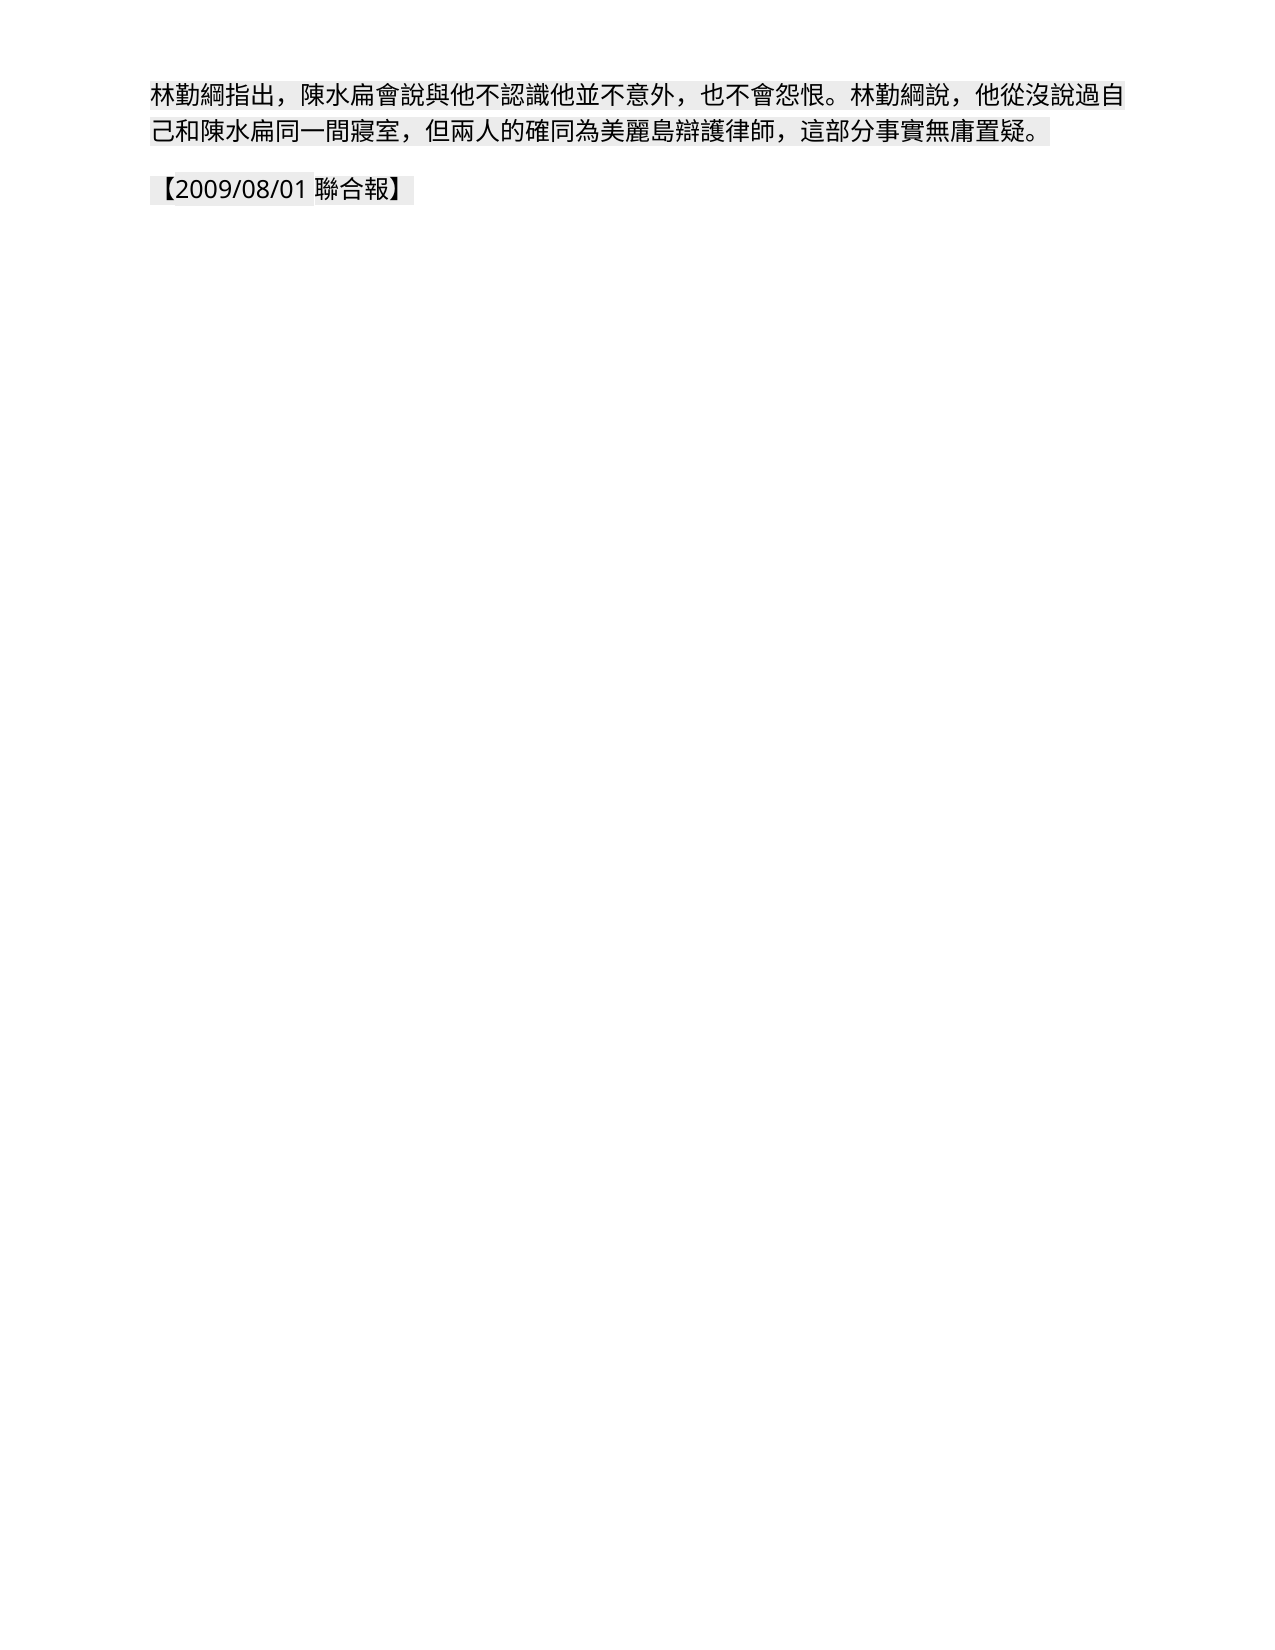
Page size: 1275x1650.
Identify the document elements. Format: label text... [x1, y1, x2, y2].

text 【2009/08/01 聯合報】 [150, 171, 1125, 206]
text 林勤綱指出，陳水扁會說與他不認識他並不意外，也不會怨恨。林勤綱說，他從沒說過自己和陳水扁同一間寢室，但兩人的確同為美麗島辯護律師，這部分事實無庸置疑。 [150, 75, 1125, 146]
